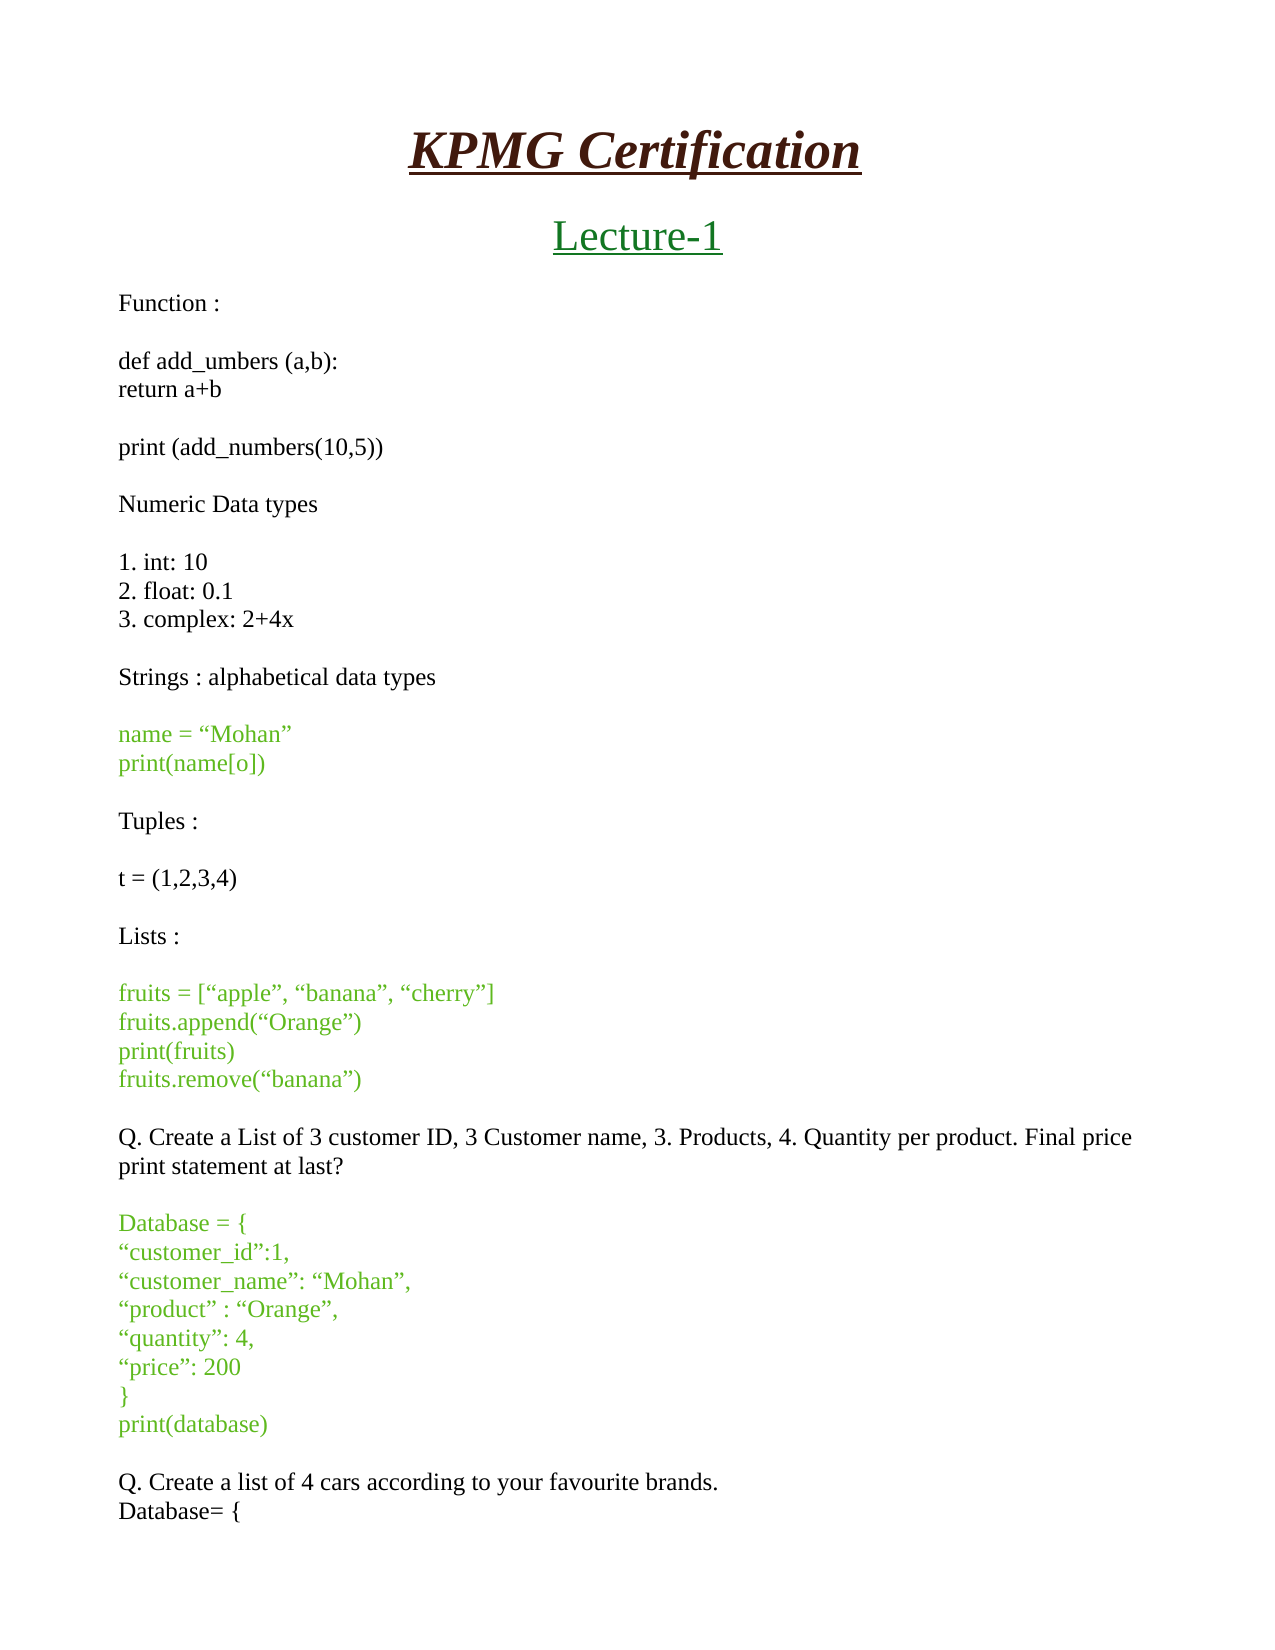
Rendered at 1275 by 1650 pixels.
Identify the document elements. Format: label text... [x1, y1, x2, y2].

text Lecture-1 [118, 209, 1157, 259]
text Function : [118, 288, 1157, 317]
text 3. complex: 2+4x [118, 604, 1157, 633]
text } [118, 1381, 1157, 1409]
text “price”: 200 [118, 1352, 1157, 1381]
text Lists : [118, 921, 1157, 949]
text Tuples : [118, 806, 1157, 834]
text “customer_id”:1, [118, 1237, 1157, 1266]
text print(fruits) [118, 1036, 1157, 1064]
text print (add_numbers(10,5)) [118, 432, 1157, 461]
text t = (1,2,3,4) [118, 863, 1157, 892]
text “product” : “Orange”, [118, 1294, 1157, 1323]
text Numeric Data types [118, 489, 1157, 518]
text Database = { [118, 1208, 1157, 1237]
text name = “Mohan” [118, 719, 1157, 748]
text print(name[o]) [118, 748, 1157, 777]
text Q. Create a List of 3 customer ID, 3 Customer name, 3. Products, 4. Quantity per product. Final price [118, 1122, 1157, 1151]
text “customer_name”: “Mohan”, [118, 1266, 1157, 1294]
text print(database) [118, 1409, 1157, 1438]
text fruits.append(“Orange”) [118, 1007, 1157, 1036]
text KPMG Certification [118, 118, 1157, 180]
text 2. float: 0.1 [118, 576, 1157, 604]
text Database= { [118, 1496, 1157, 1524]
text “quantity”: 4, [118, 1323, 1157, 1352]
text return a+b [118, 374, 1157, 403]
text fruits = [“apple”, “banana”, “cherry”] [118, 978, 1157, 1007]
text Q. Create a list of 4 cars according to your favourite brands. [118, 1467, 1157, 1496]
text def add_umbers (a,b): [118, 346, 1157, 374]
text 1. int: 10 [118, 547, 1157, 576]
text print statement at last? [118, 1151, 1157, 1179]
text Strings : alphabetical data types [118, 662, 1157, 691]
text fruits.remove(“banana”) [118, 1064, 1157, 1093]
